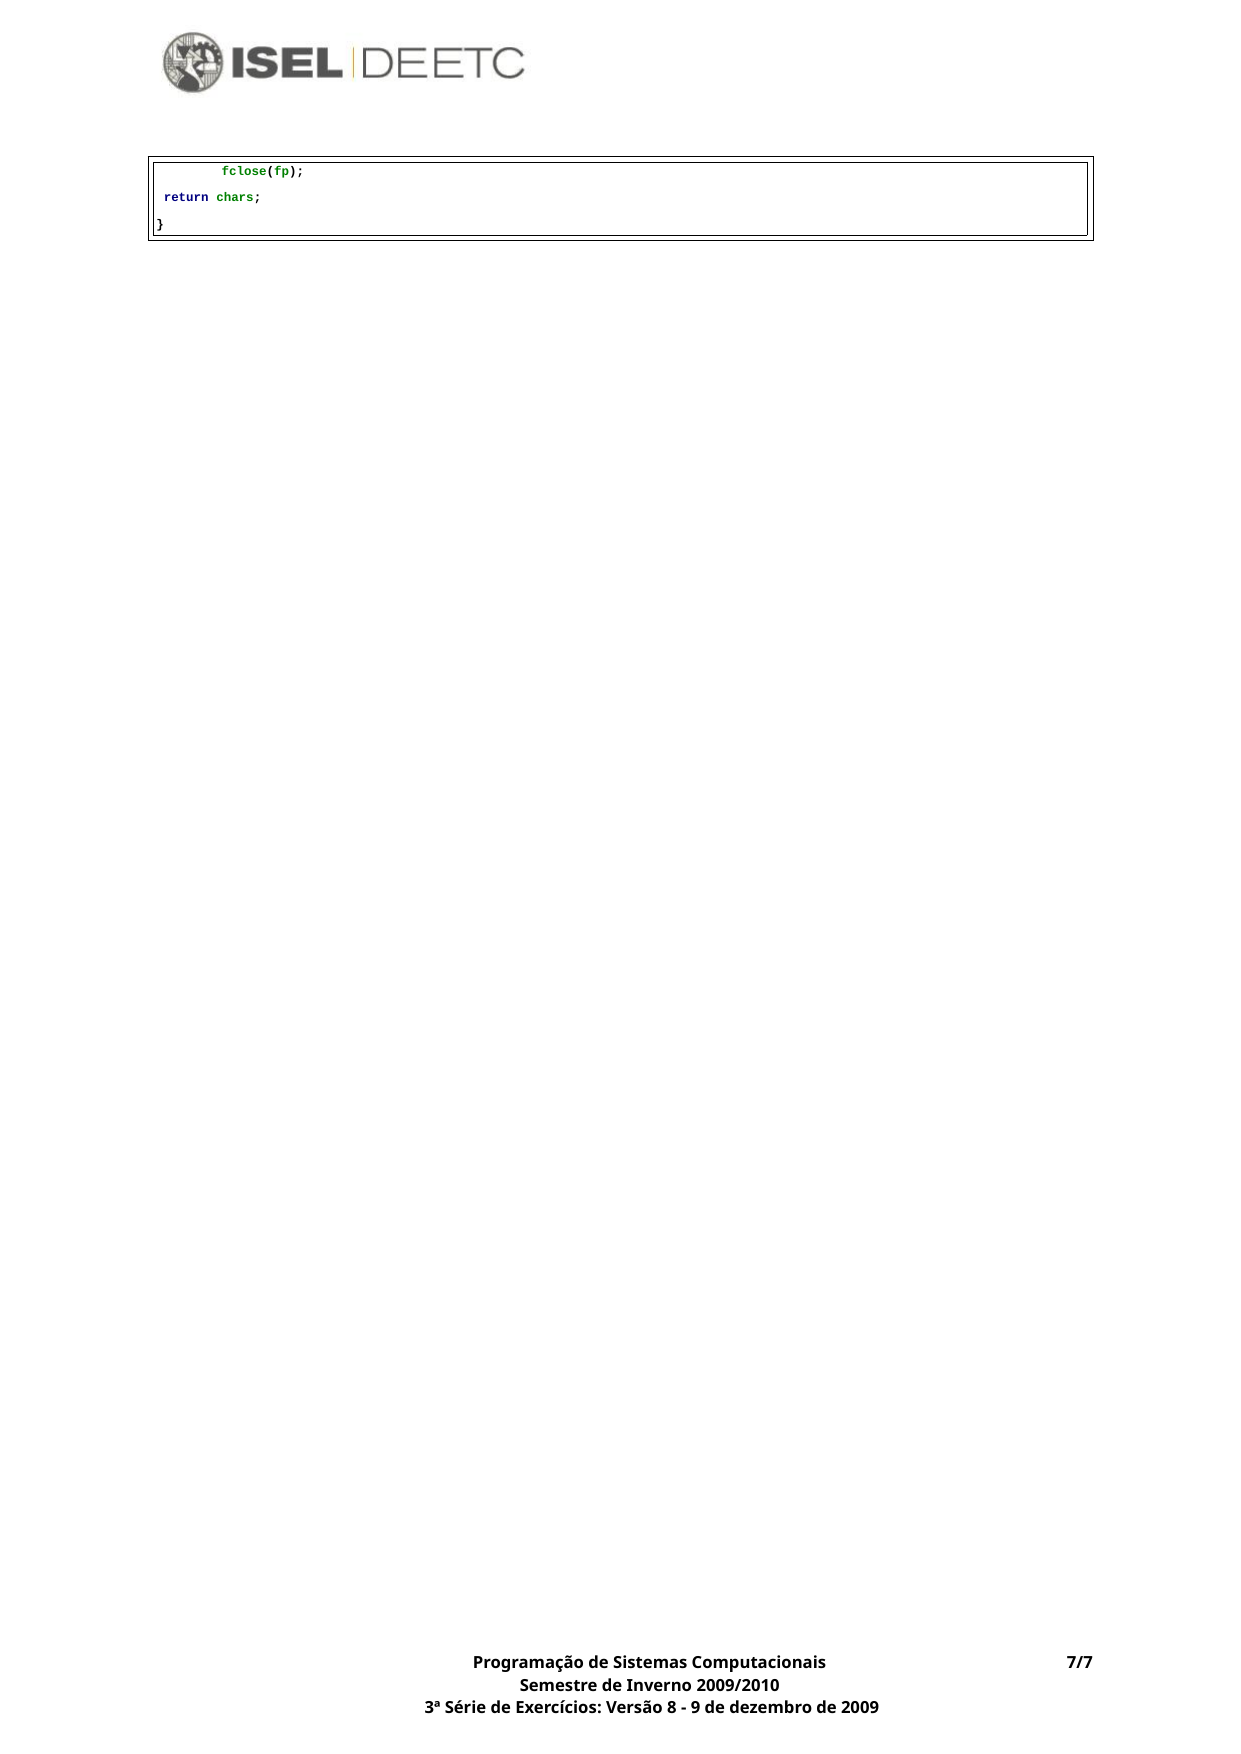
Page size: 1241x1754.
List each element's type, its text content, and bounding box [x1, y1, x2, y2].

text } [149, 209, 1093, 240]
text return chars; [154, 183, 1087, 206]
text fclose(fp); [149, 157, 1093, 179]
picture [153, 17, 555, 118]
